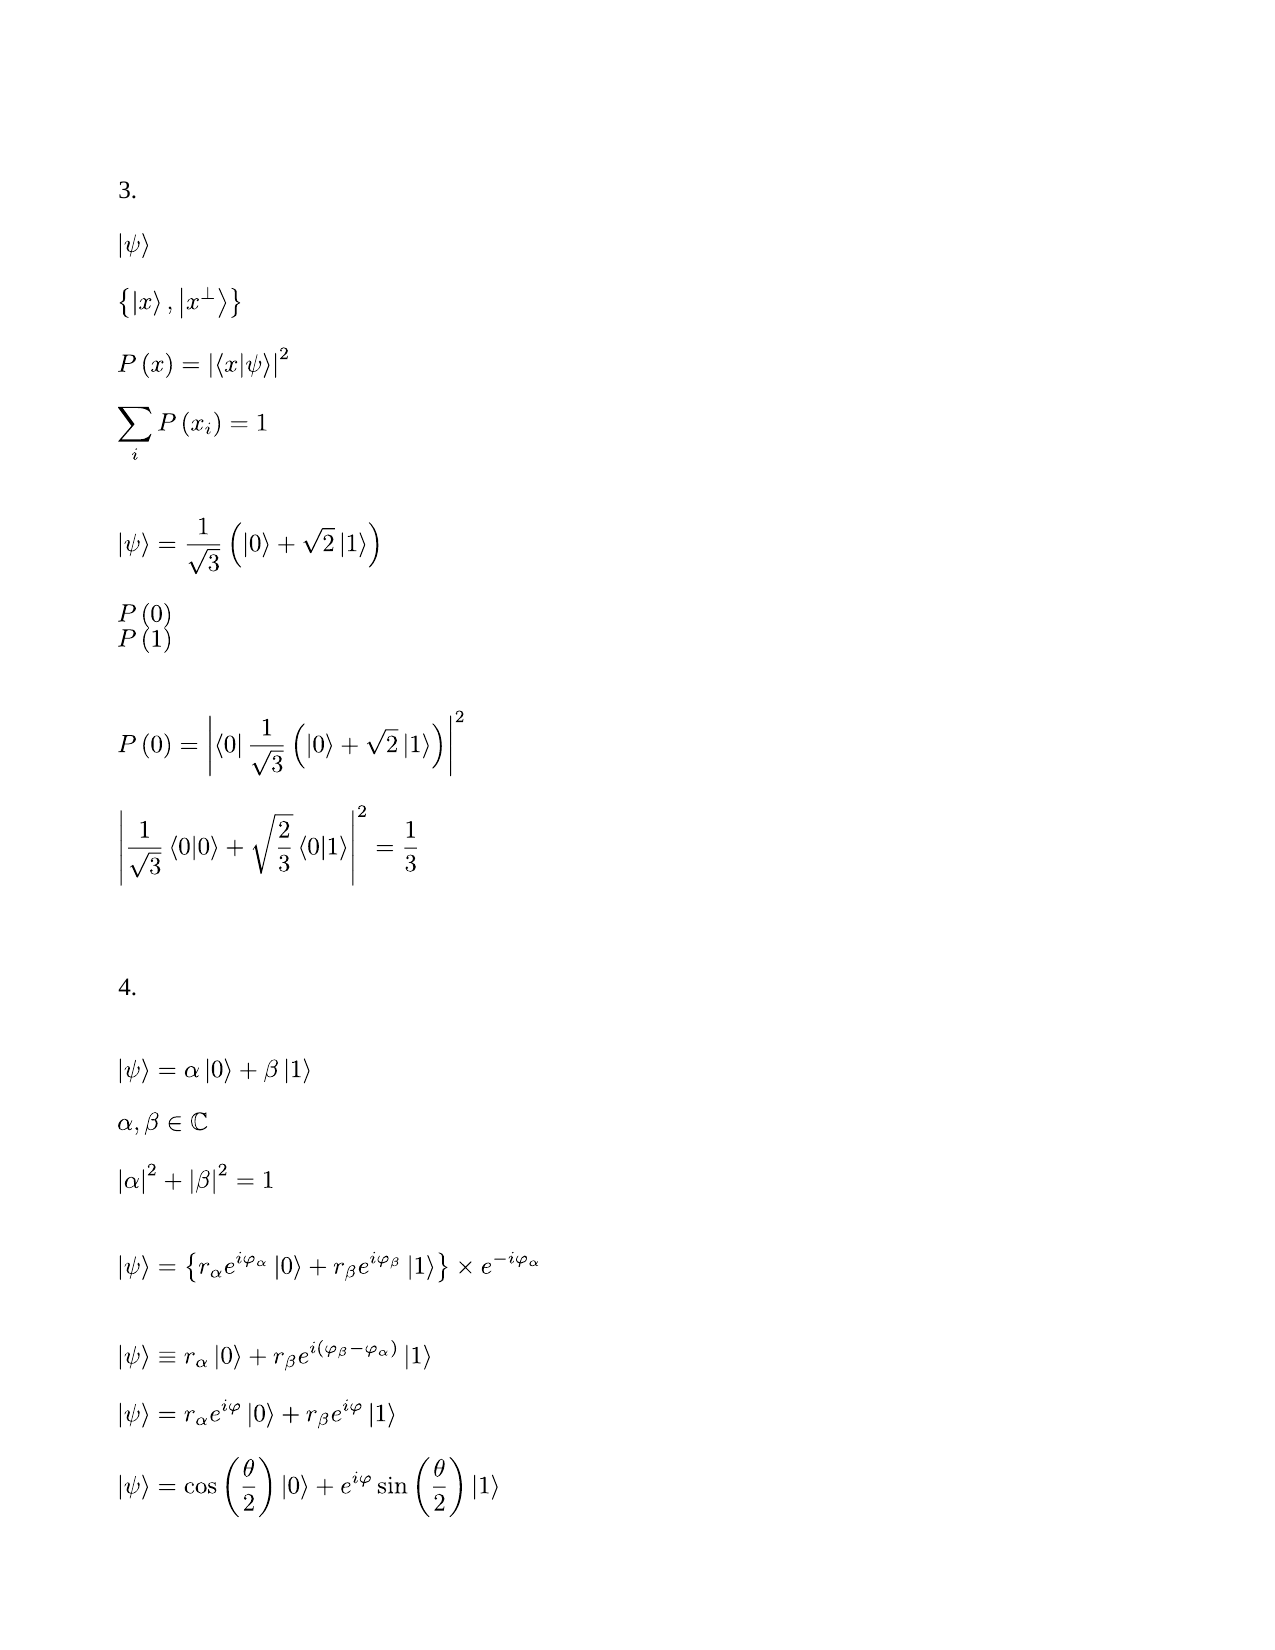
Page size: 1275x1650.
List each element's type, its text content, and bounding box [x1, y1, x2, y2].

text 3. [118, 176, 1157, 204]
text 4. [118, 972, 1157, 1001]
